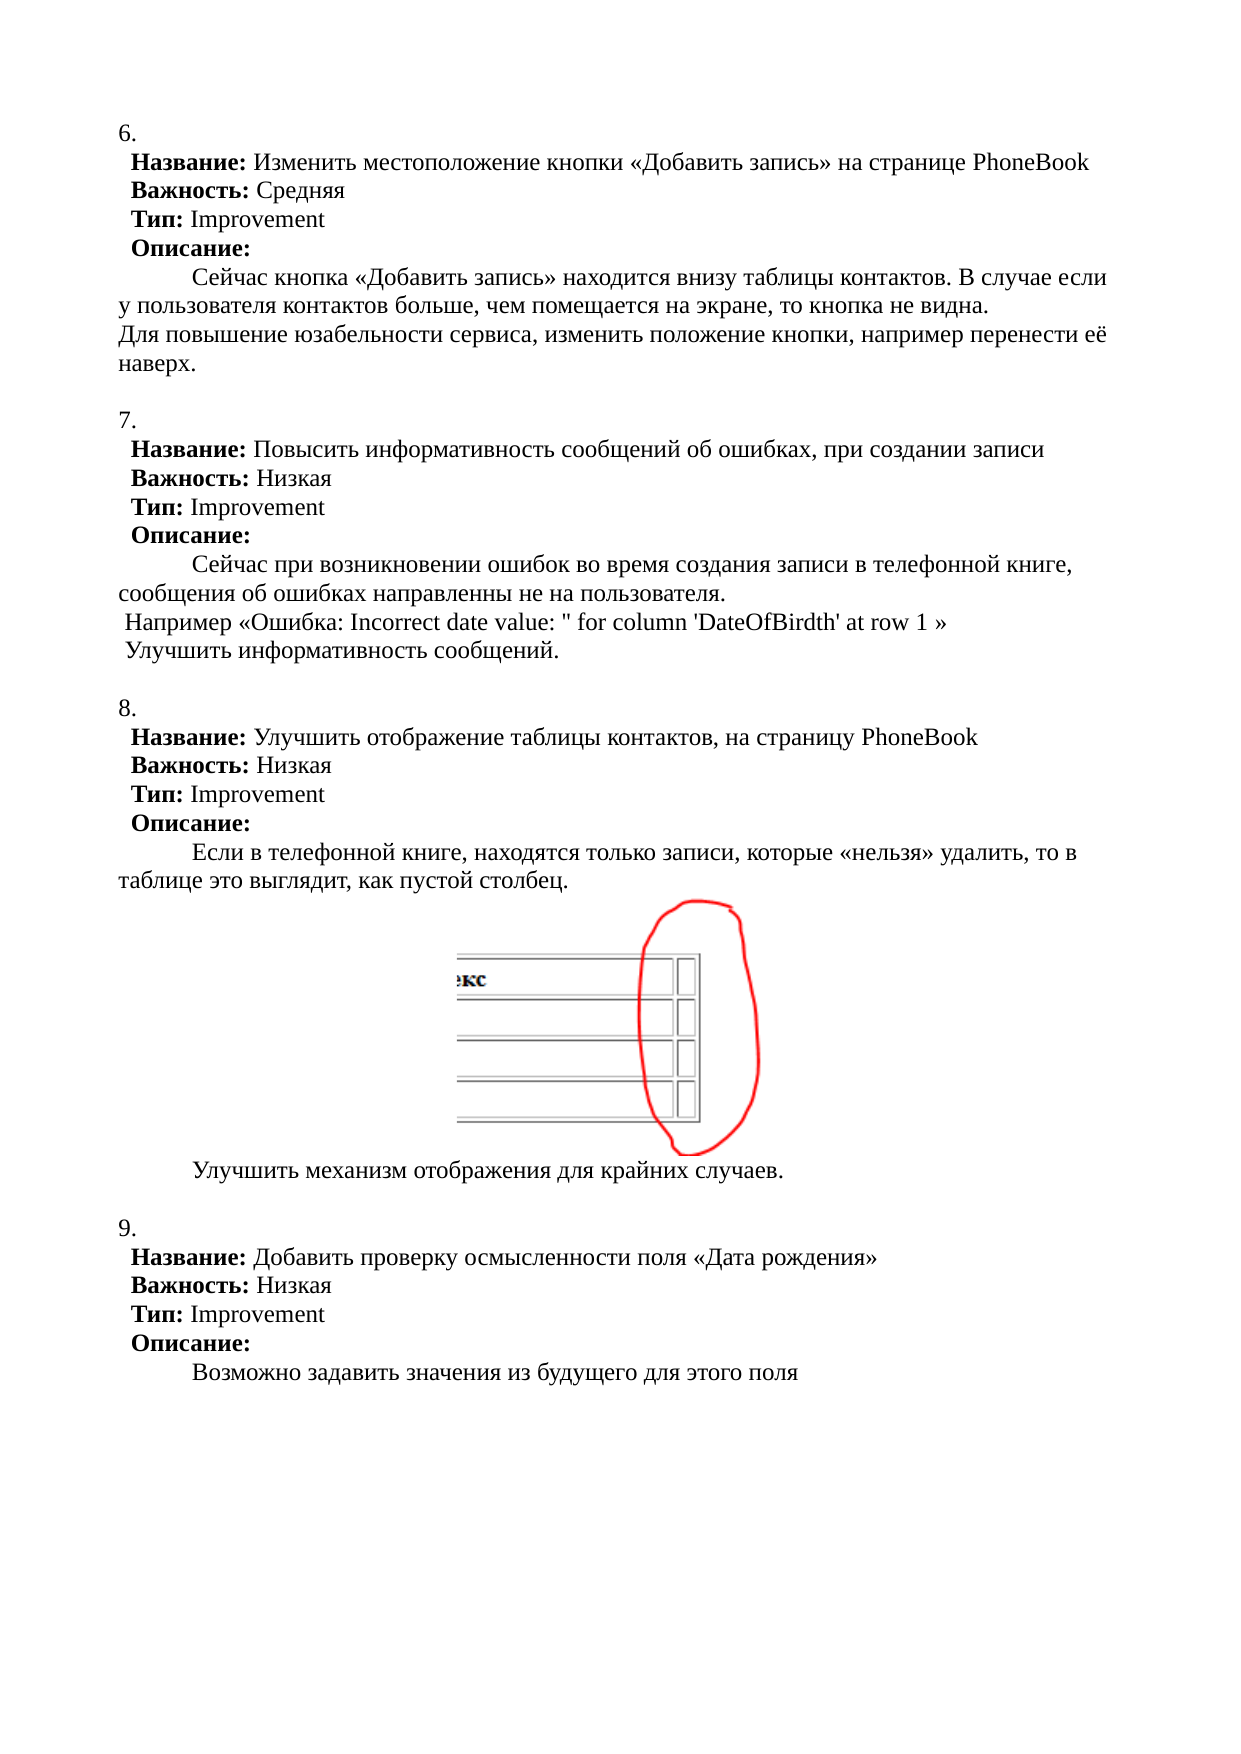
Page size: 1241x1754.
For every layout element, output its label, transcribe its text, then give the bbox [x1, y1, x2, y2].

text Сейчас при возникновении ошибок во время создания записи в телефонной книге, сообщения об ошибках направленны не на пользователя. Например «Ошибка: Incorrect date value: '' for column 'DateOfBirdth' at row 1 » Улучшить информативность сообщений. [118, 549, 1122, 664]
text Тип: Improvement Описание: [118, 1299, 1122, 1357]
text Тип: Improvement Описание: [118, 492, 1122, 549]
text Улучшить механизм отображения для крайних случаев. [118, 894, 1122, 1184]
text Тип: Improvement Описание: [118, 204, 1122, 262]
picture [456, 894, 784, 1156]
text 6. Название: Изменить местоположение кнопки «Добавить запись» на странице PhoneBook Важность: Средняя [118, 118, 1122, 204]
text 8. Название: Улучшить отображение таблицы контактов, на страницу PhoneBook Важность: Низкая [118, 693, 1122, 779]
text Тип: Improvement Описание: [118, 779, 1122, 837]
text 9. Название: Добавить проверку осмысленности поля «Дата рождения» Важность: Низкая [118, 1213, 1122, 1299]
text 7. Название: Повысить информативность сообщений об ошибках, при создании записи Важность: Низкая [118, 406, 1122, 492]
text Сейчас кнопка «Добавить запись» находится внизу таблицы контактов. В случае если у пользователя контактов больше, чем помещается на экране, то кнопка не видна. Для повышение юзабельности сервиса, изменить положение кнопки, например перенести её наверх. [118, 262, 1122, 377]
text Возможно задавить значения из будущего для этого поля [118, 1357, 1122, 1385]
text Если в телефонной книге, находятся только записи, которые «нельзя» удалить, то в таблице это выглядит, как пустой столбец. [118, 837, 1122, 894]
